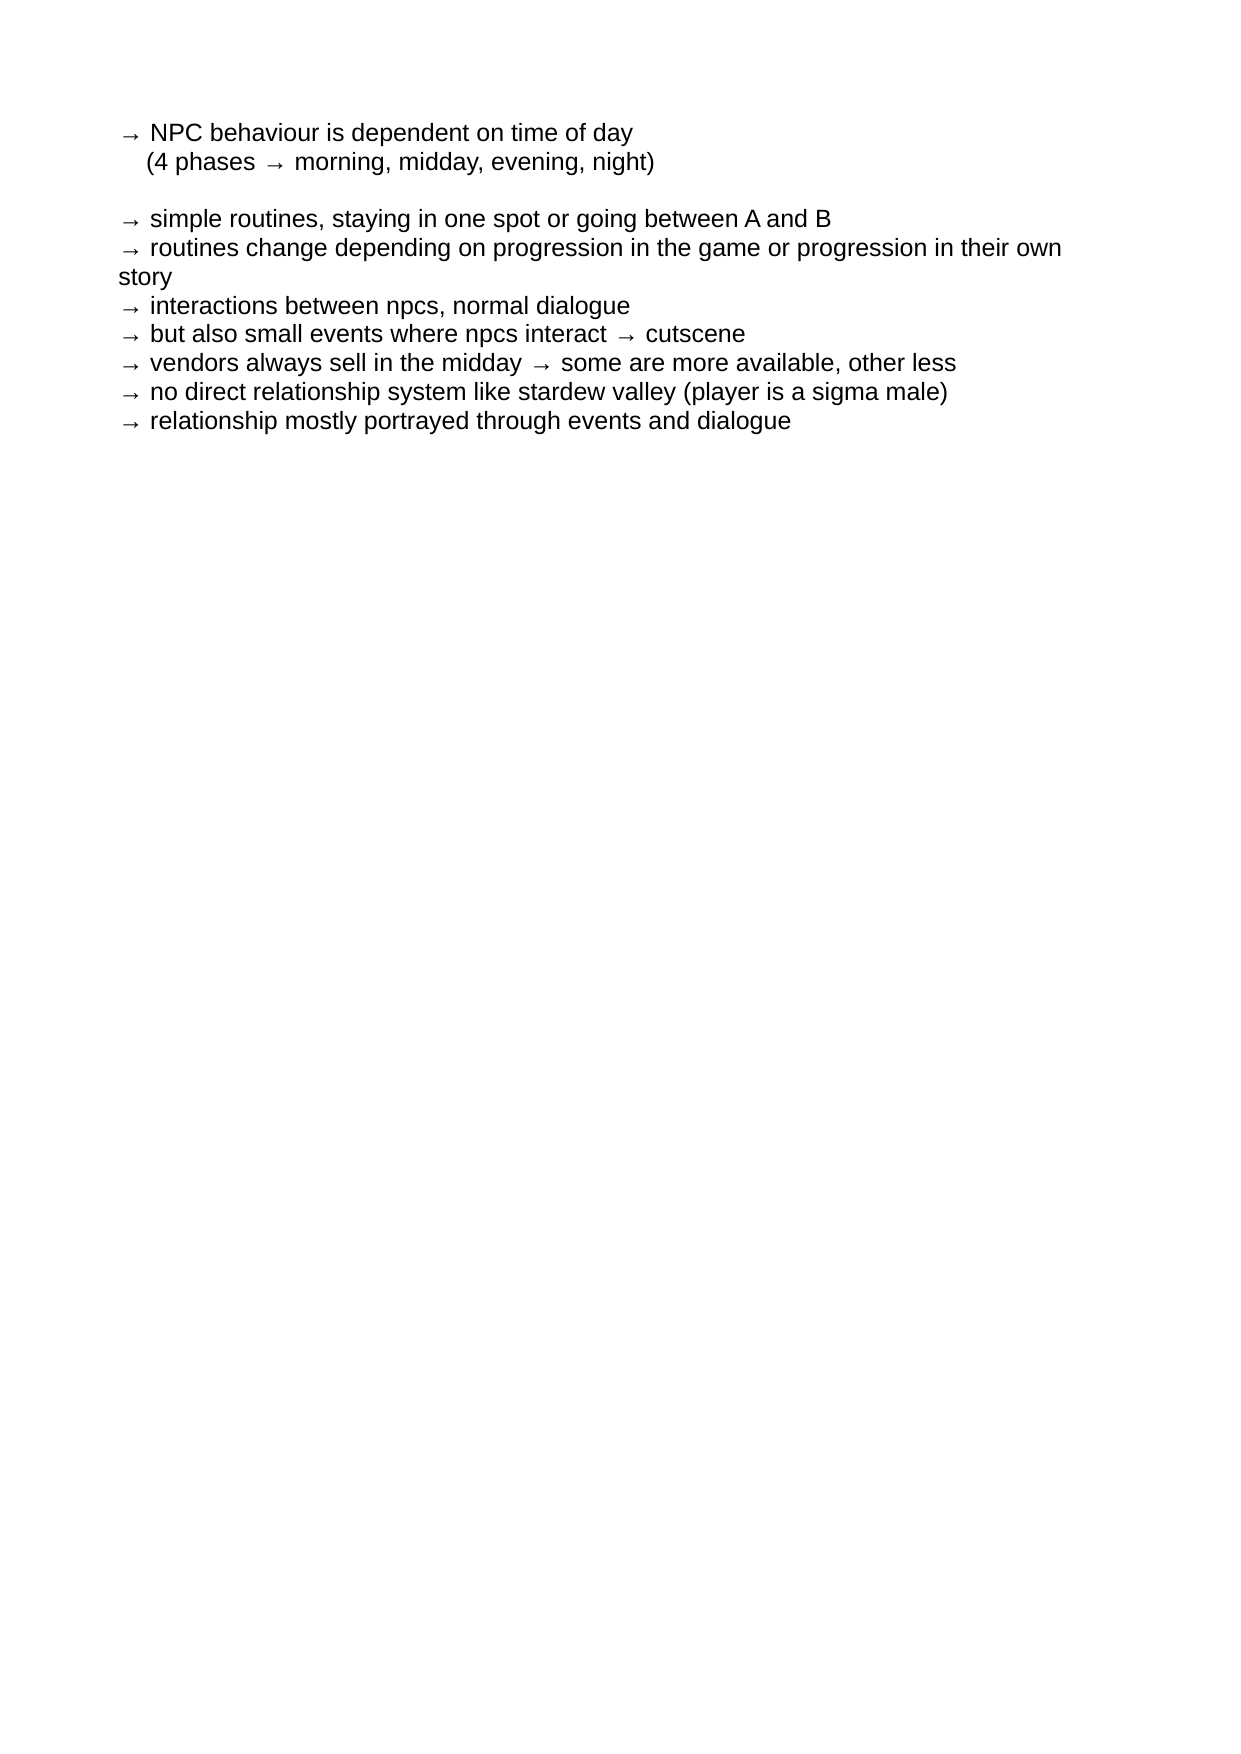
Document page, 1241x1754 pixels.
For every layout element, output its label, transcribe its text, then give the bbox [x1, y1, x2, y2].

text → vendors always sell in the midday → some are more available, other less [118, 348, 1122, 377]
text → relationship mostly portrayed through events and dialogue [118, 406, 1122, 434]
text → interactions between npcs, normal dialogue [118, 291, 1122, 319]
text → routines change depending on progression in the game or progression in their own story [118, 233, 1122, 291]
text (4 phases → morning, midday, evening, night) [118, 147, 1122, 176]
text → simple routines, staying in one spot or going between A and B [118, 204, 1122, 233]
text → NPC behaviour is dependent on time of day [118, 118, 1122, 147]
text → but also small events where npcs interact → cutscene [118, 319, 1122, 348]
text → no direct relationship system like stardew valley (player is a sigma male) [118, 377, 1122, 406]
